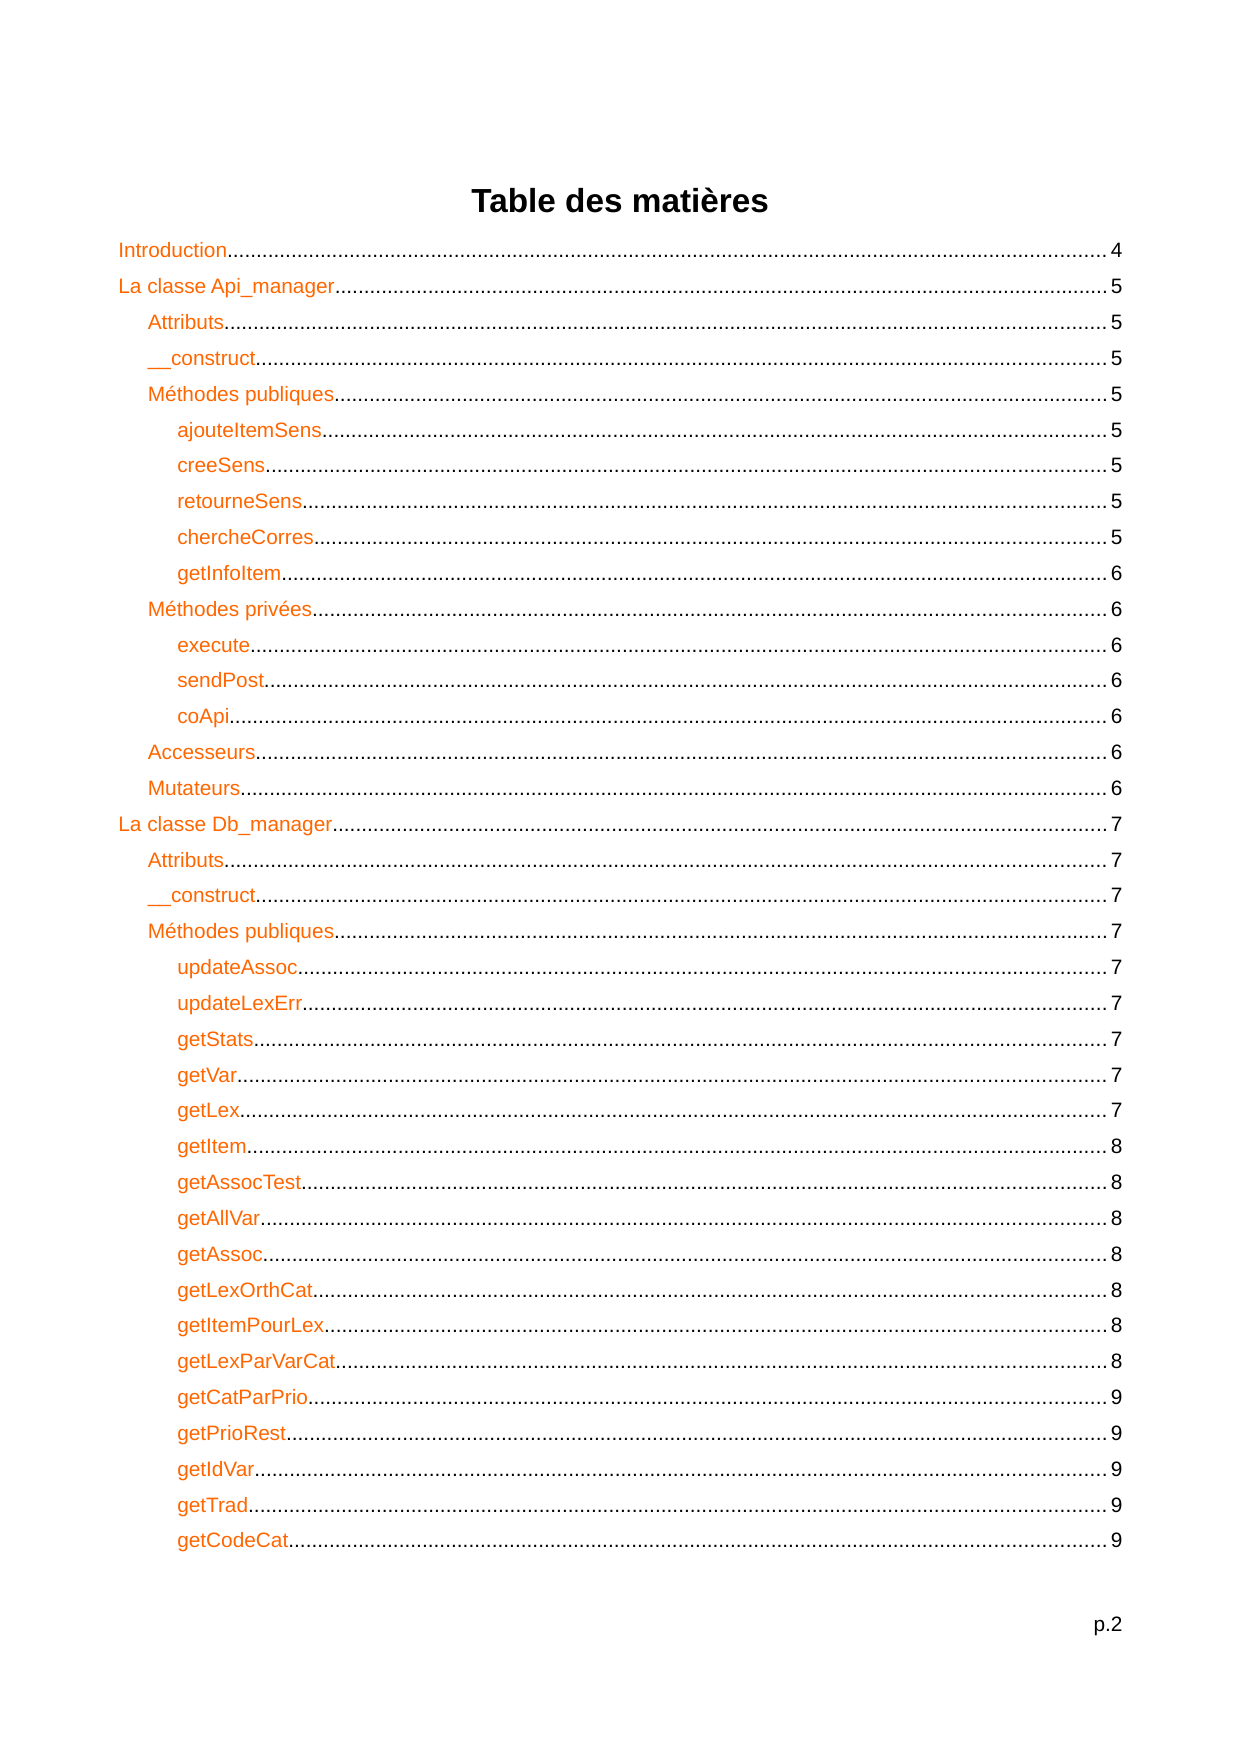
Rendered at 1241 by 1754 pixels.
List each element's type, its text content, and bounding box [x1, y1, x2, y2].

text updateAssoc 7 [177, 955, 1122, 979]
text updateLexErr 7 [177, 991, 1122, 1015]
text getAssocTest 8 [177, 1170, 1122, 1194]
text getAllVar 8 [177, 1206, 1122, 1230]
text Méthodes privées 6 [148, 597, 1122, 621]
subtitle Table des matières [118, 181, 1122, 220]
text getItem 8 [177, 1134, 1122, 1158]
text Attributs 7 [148, 847, 1122, 871]
text Mutateurs 6 [148, 776, 1122, 800]
text __construct 7 [148, 883, 1122, 907]
text getItemPourLex 8 [177, 1313, 1122, 1337]
text coApi 6 [177, 704, 1122, 728]
text Méthodes publiques 5 [148, 382, 1122, 406]
text getLexParVarCat 8 [177, 1349, 1122, 1373]
text getAssoc 8 [177, 1242, 1122, 1266]
text getTrad 9 [177, 1492, 1122, 1516]
text getPrioRest 9 [177, 1421, 1122, 1445]
text sendPost 6 [177, 668, 1122, 692]
text getIdVar 9 [177, 1457, 1122, 1481]
text __construct 5 [148, 346, 1122, 370]
text La classe Api_manager 5 [118, 274, 1122, 298]
text execute 6 [177, 632, 1122, 656]
text Attributs 5 [148, 310, 1122, 334]
text getLex 7 [177, 1098, 1122, 1122]
text getInfoItem 6 [177, 561, 1122, 585]
text Introduction 4 [118, 238, 1122, 262]
text creeSens 5 [177, 453, 1122, 477]
text retourneSens 5 [177, 489, 1122, 513]
text getStats 7 [177, 1027, 1122, 1051]
text getCodeCat 9 [177, 1528, 1122, 1552]
text ajouteItemSens 5 [177, 417, 1122, 441]
text getLexOrthCat 8 [177, 1277, 1122, 1301]
text chercheCorres 5 [177, 525, 1122, 549]
text La classe Db_manager 7 [118, 812, 1122, 836]
text getVar 7 [177, 1062, 1122, 1086]
text getCatParPrio 9 [177, 1385, 1122, 1409]
text Accesseurs 6 [148, 740, 1122, 764]
text Méthodes publiques 7 [148, 919, 1122, 943]
